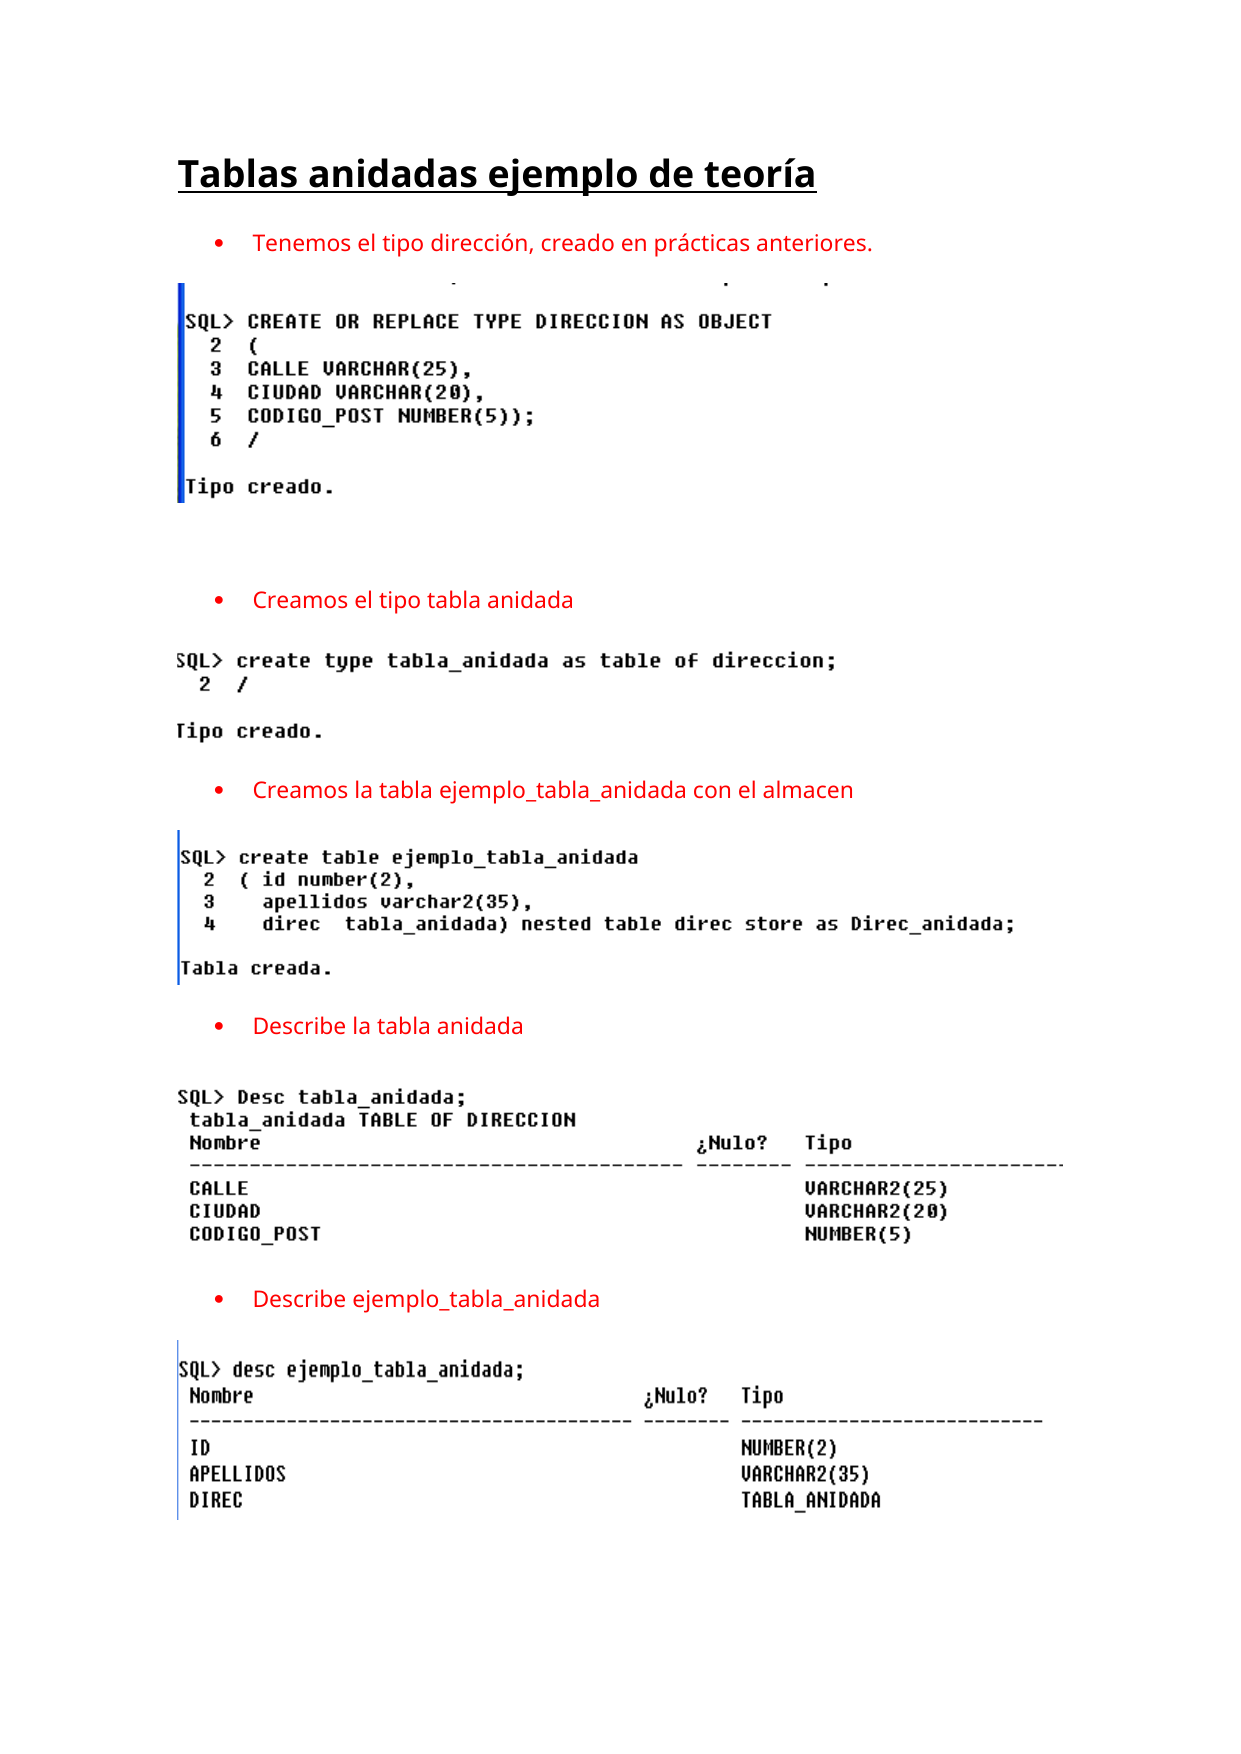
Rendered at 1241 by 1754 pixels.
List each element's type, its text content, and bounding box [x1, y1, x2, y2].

picture [177, 1066, 1063, 1259]
list Tenemos el tipo dirección, creado en prácticas anteriores. [215, 227, 1063, 258]
text Tablas anidadas ejemplo de teoría [177, 148, 1063, 199]
picture [177, 283, 942, 503]
list Describe ejemplo_tabla_anidada [215, 1283, 1063, 1314]
picture [177, 641, 920, 749]
list Creamos el tipo tabla anidada [215, 584, 1063, 616]
picture [177, 830, 1063, 985]
picture [177, 1340, 1064, 1520]
list Describe la tabla anidada [215, 1010, 1063, 1041]
list Creamos la tabla ejemplo_tabla_anidada con el almacen [215, 774, 1063, 805]
